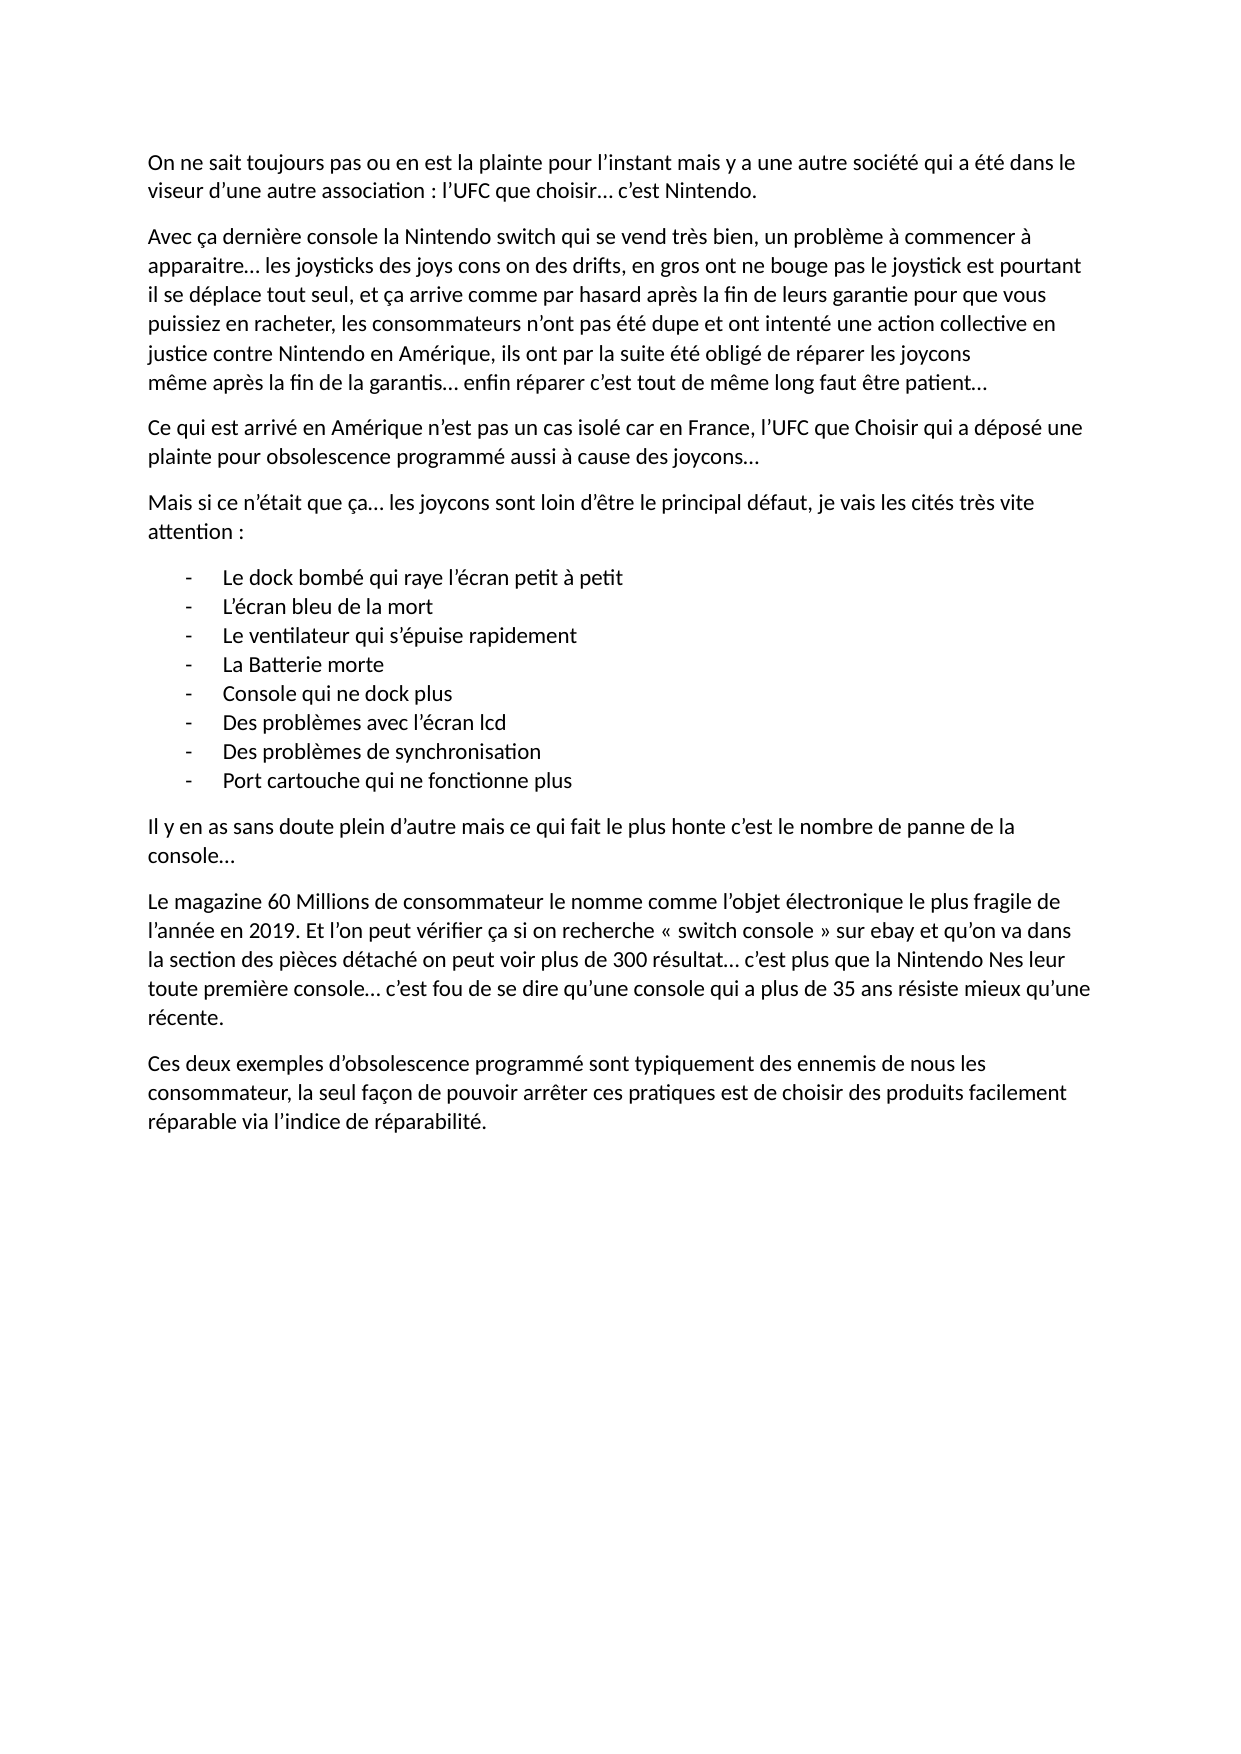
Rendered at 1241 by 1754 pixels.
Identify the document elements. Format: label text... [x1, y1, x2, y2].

list Port cartouche qui ne fonctionne plus [185, 766, 1093, 794]
text Avec ça dernière console la Nintendo switch qui se vend très bien, un problème à commencer à apparaitre… les joysticks des joys cons on des drifts, en gros ont ne bouge pas le joystick est pourtant il se déplace tout seul, et ça arrive comme par hasard après la fin de leurs garantie pour que vous puissiez en racheter, les consommateurs n’ont pas été dupe et ont intenté une action collective en justice contre Nintendo en Amérique, ils ont par la suite été obligé de réparer les joycons même après la fin de la garantis… enfin réparer c’est tout de même long faut être patient… [148, 222, 1093, 396]
list L’écran bleu de la mort [185, 592, 1093, 620]
list Des problèmes avec l’écran lcd [185, 708, 1093, 736]
text Ces deux exemples d’obsolescence programmé sont typiquement des ennemis de nous les consommateur, la seul façon de pouvoir arrêter ces pratiques est de choisir des produits facilement réparable via l’indice de réparabilité. [148, 1049, 1093, 1135]
text Le magazine 60 Millions de consommateur le nomme comme l’objet électronique le plus fragile de l’année en 2019. Et l’on peut vérifier ça si on recherche « switch console » sur ebay et qu’on va dans la section des pièces détaché on peut voir plus de 300 résultat… c’est plus que la Nintendo Nes leur toute première console… c’est fou de se dire qu’une console qui a plus de 35 ans résiste mieux qu’une récente. [148, 887, 1093, 1031]
text Il y en as sans doute plein d’autre mais ce qui fait le plus honte c’est le nombre de panne de la console… [148, 812, 1093, 869]
list Le dock bombé qui raye l’écran petit à petit [185, 563, 1093, 591]
text On ne sait toujours pas ou en est la plainte pour l’instant mais y a une autre société qui a été dans le viseur d’une autre association : l’UFC que choisir… c’est Nintendo. [148, 148, 1093, 205]
list Des problèmes de synchronisation [185, 737, 1093, 765]
text Ce qui est arrivé en Amérique n’est pas un cas isolé car en France, l’UFC que Choisir qui a déposé une plainte pour obsolescence programmé aussi à cause des joycons… [148, 413, 1093, 471]
list Console qui ne dock plus [185, 679, 1093, 707]
list Le ventilateur qui s’épuise rapidement [185, 621, 1093, 649]
list La Batterie morte [185, 650, 1093, 678]
text Mais si ce n’était que ça… les joycons sont loin d’être le principal défaut, je vais les cités très vite attention : [148, 488, 1093, 545]
